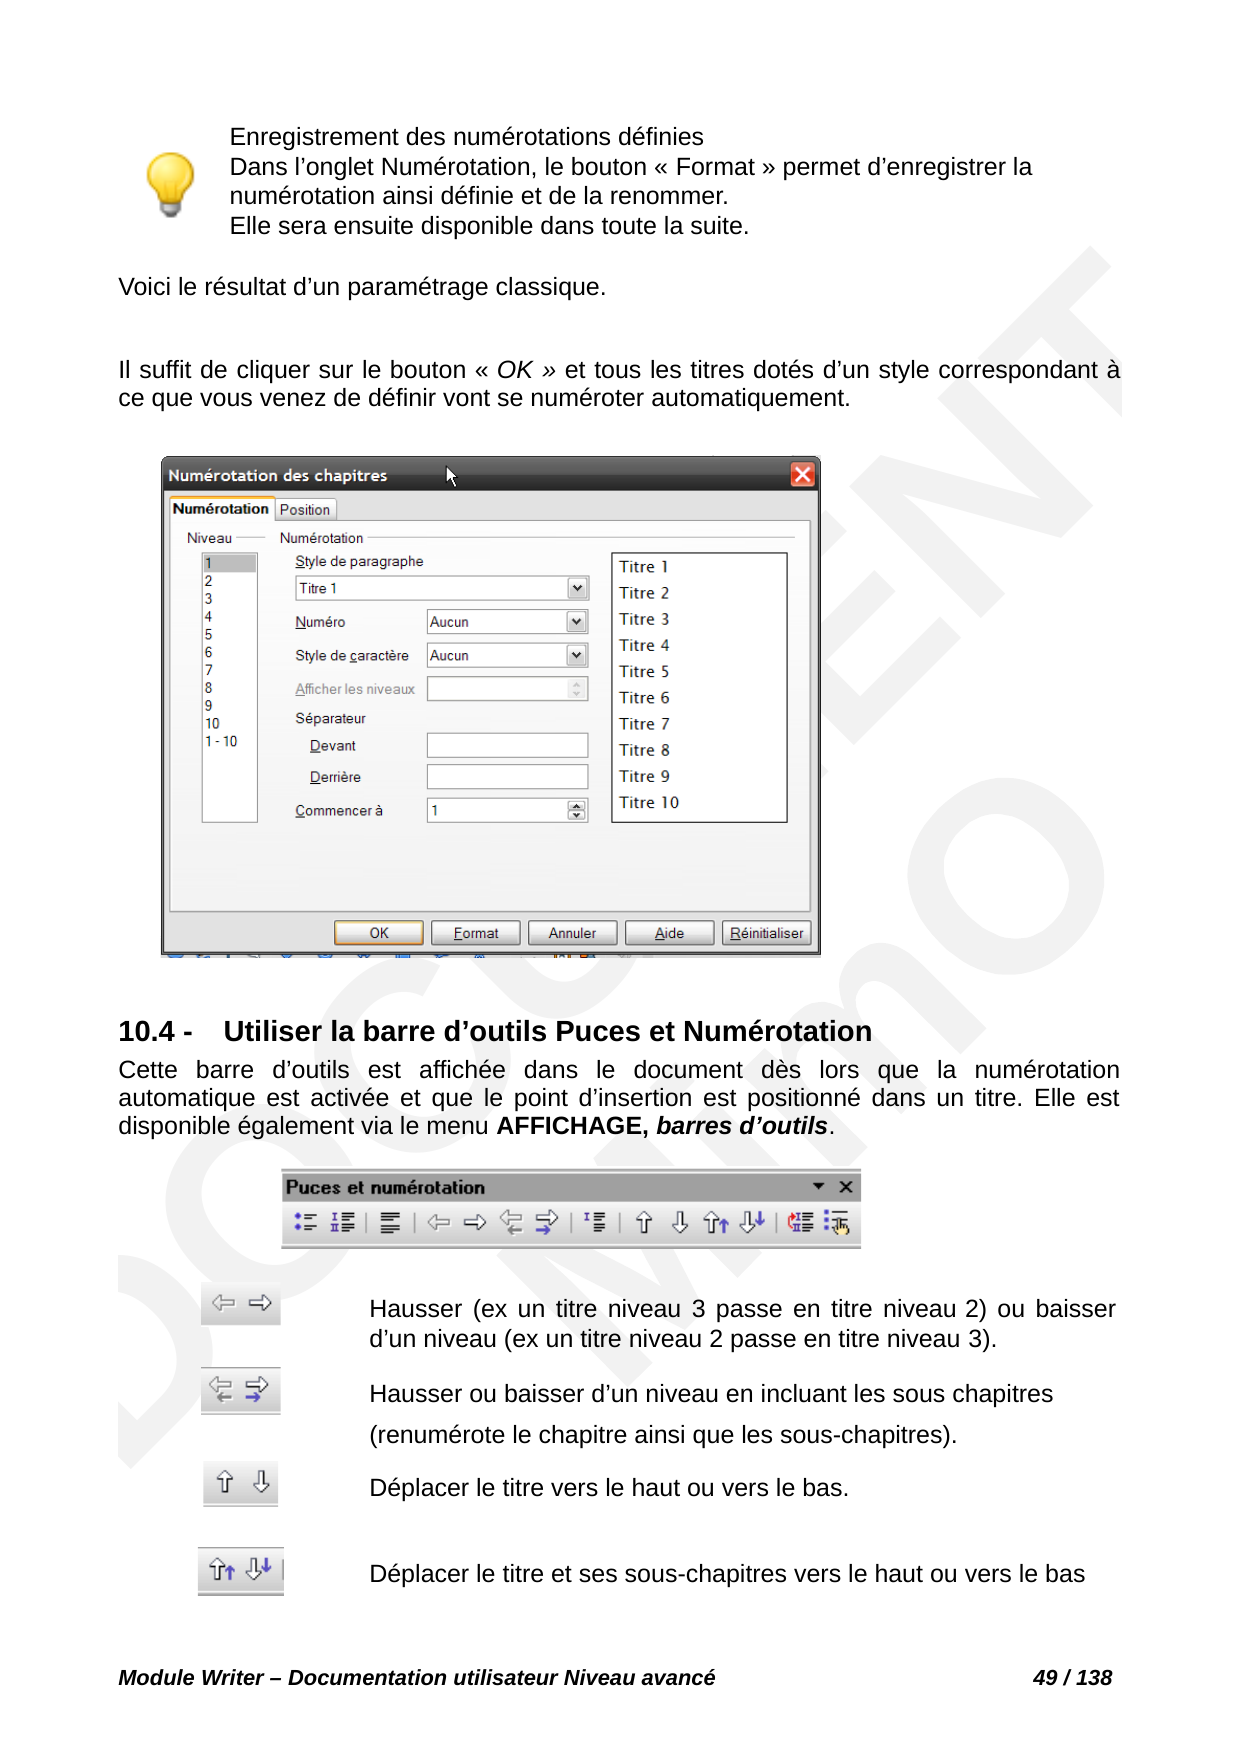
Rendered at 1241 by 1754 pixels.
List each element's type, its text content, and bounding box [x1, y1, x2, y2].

table_header [118, 1277, 363, 1362]
table_header Enregistrement des numérotations définies Dans l’onglet Numérotation, le bouton « Format » permet d’enregistrer la numérotation ainsi définie et de la renommer. Elle sera ensuite disponible dans toute la suite. [224, 116, 1123, 246]
picture [201, 1367, 281, 1415]
picture [201, 1282, 281, 1327]
picture [281, 1166, 862, 1249]
text Il suffit de cliquer sur le bouton « OK » et tous les titres dotés d’un style correspondant à ce que vous venez de définir vont se numéroter automatiquement. [118, 356, 1122, 412]
table_header Hausser (ex un titre niveau 3 passe en titre niveau 2) ou baisser d’un niveau (ex un titre niveau 2 passe en titre niveau 3). [363, 1277, 1122, 1362]
table_cell Hausser ou baisser d’un niveau en incluant les sous chapitres (renumérote le chapitre ainsi que les sous-chapitres). [363, 1362, 1122, 1456]
picture [197, 1547, 284, 1596]
subtitle Utiliser la barre d’outils Puces et Numérotation [118, 1015, 1122, 1047]
picture [137, 151, 205, 220]
table_cell Déplacer le titre et ses sous-chapitres vers le haut ou vers le bas [363, 1542, 1122, 1602]
table_cell [118, 1456, 363, 1542]
table_cell [118, 1542, 363, 1547]
table_header [118, 116, 223, 246]
picture [203, 1461, 279, 1507]
picture [160, 455, 821, 958]
text Cette barre d’outils est affichée dans le document dès lors que la numérotation automatique est activée et que le point d’insertion est positionné dans un titre. Elle est disponible également via le menu AFFICHAGE, barres d’outils. [118, 1056, 1122, 1139]
table_cell [118, 1362, 363, 1456]
table_cell [118, 1548, 363, 1602]
table_cell Déplacer le titre vers le haut ou vers le bas. [363, 1456, 1122, 1542]
text Voici le résultat d’un paramétrage classique. [118, 273, 1122, 301]
